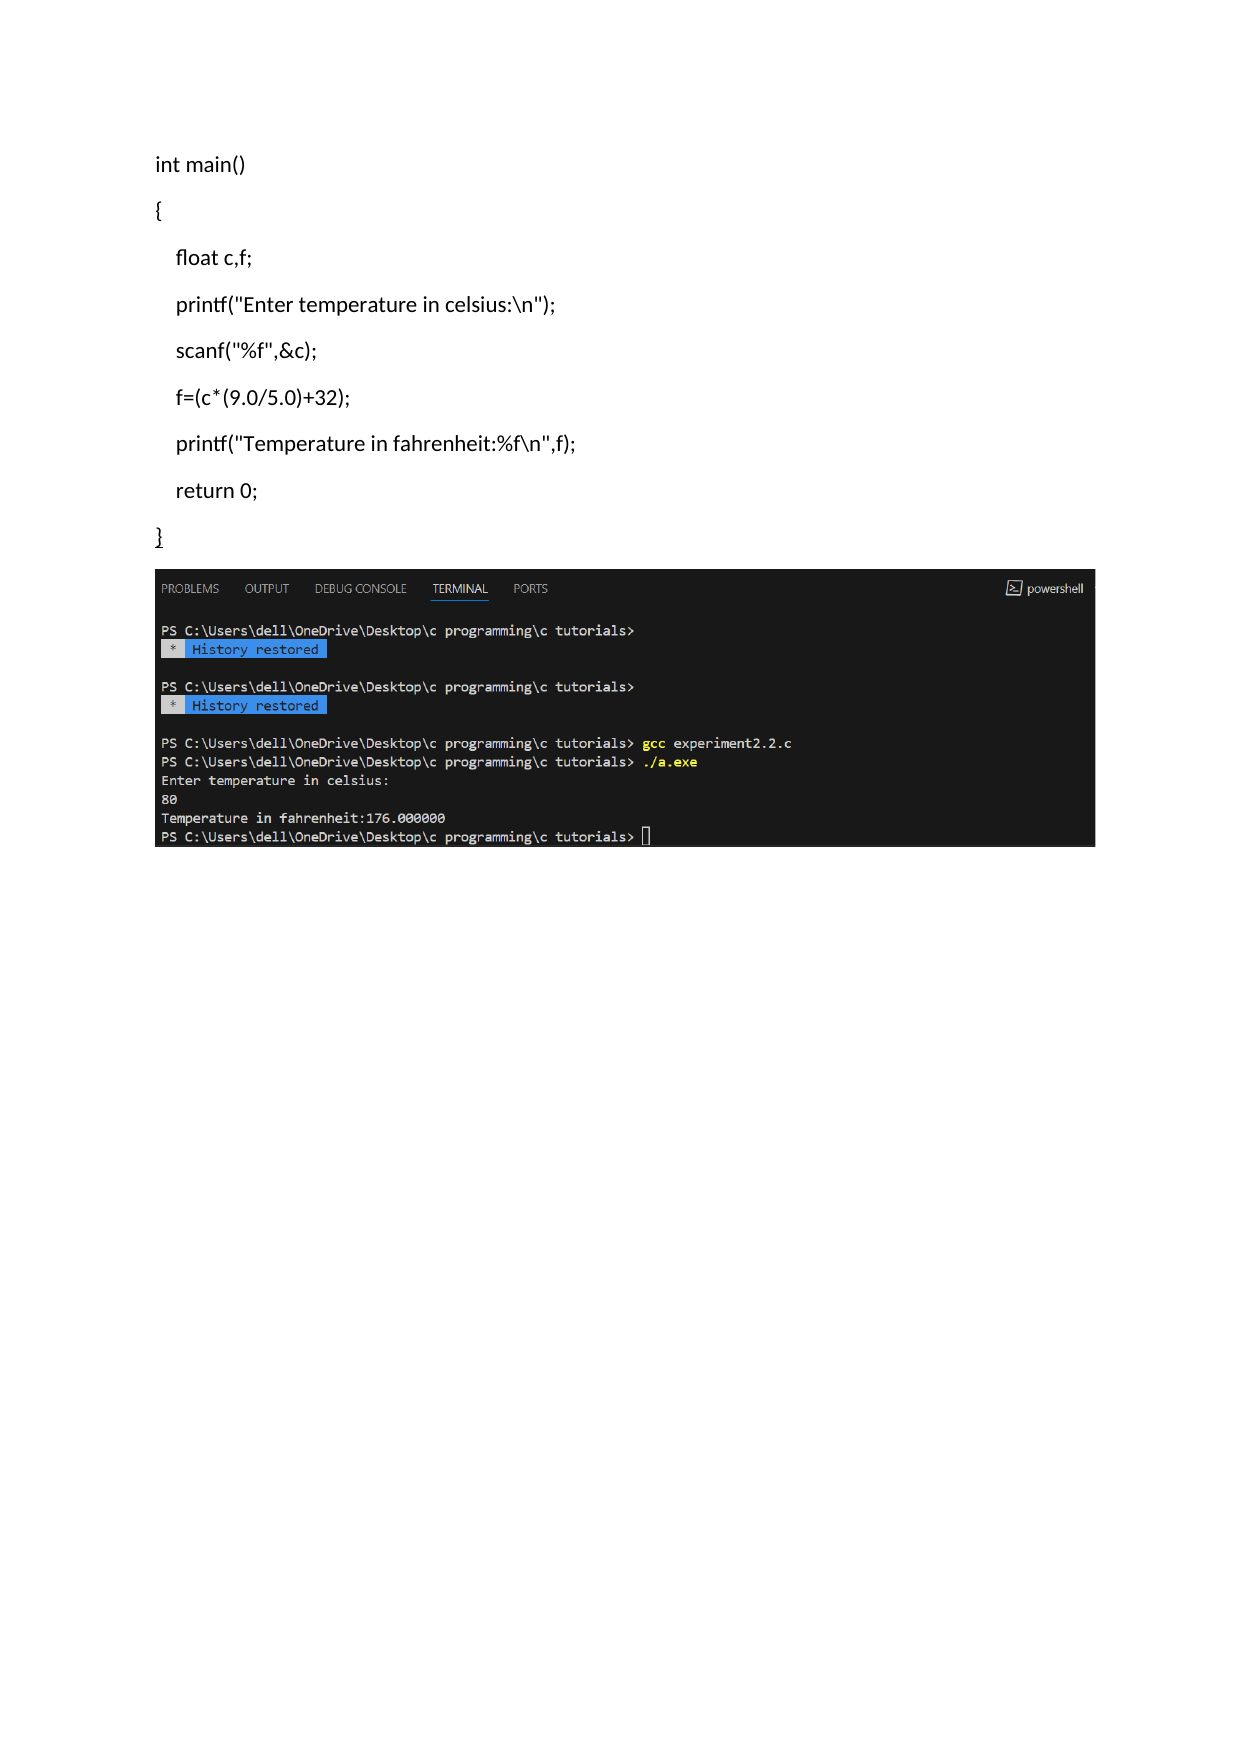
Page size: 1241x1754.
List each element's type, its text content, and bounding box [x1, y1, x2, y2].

text { [155, 197, 1090, 224]
text scanf("%f",&c); [155, 336, 1090, 364]
text return 0; [155, 476, 1090, 504]
text printf("Temperature in fahrenheit:%f\n",f); [155, 429, 1090, 457]
text float c,f; [155, 243, 1090, 271]
text printf("Enter temperature in celsius:\n"); [155, 290, 1090, 318]
text int main() [155, 150, 1090, 178]
text f=(c*(9.0/5.0)+32); [155, 383, 1090, 411]
text } [155, 522, 1090, 551]
